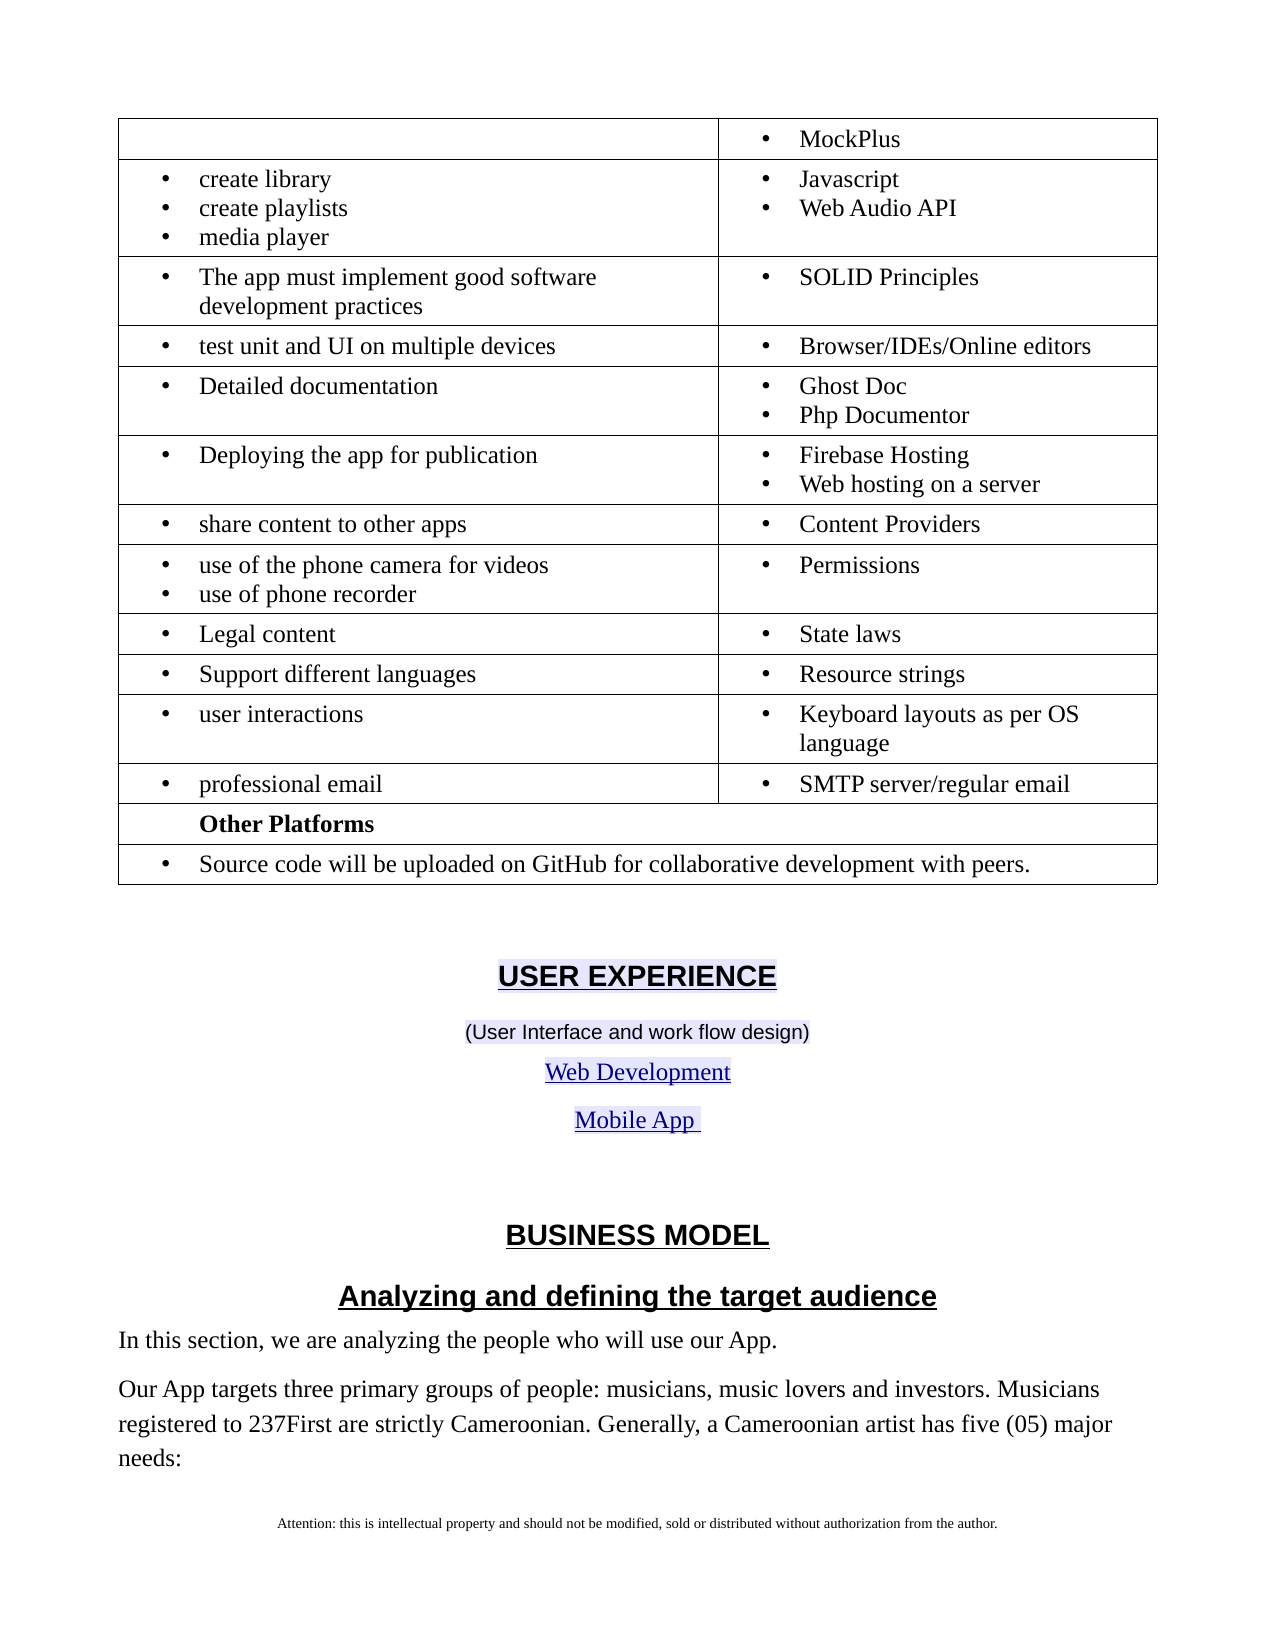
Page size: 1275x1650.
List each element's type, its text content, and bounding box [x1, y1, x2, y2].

table_cell use of the phone camera for videos use of phone recorder [119, 545, 718, 613]
text In this section, we are analyzing the people who will use our App. [118, 1325, 1157, 1354]
table_cell Other Platforms [119, 804, 1157, 843]
text Our App targets three primary groups of people: musicians, music lovers and investors. Musicians registered to 237First are strictly Cameroonian. Generally, a Cameroonian artist has five (05) major needs: [118, 1374, 1157, 1472]
table_cell Firebase Hosting Web hosting on a server [719, 436, 1157, 504]
table_cell SMTP server/regular email [719, 764, 1157, 803]
table_cell Legal content [119, 614, 718, 653]
table_cell Browser/IDEs/Online editors [719, 326, 1157, 366]
table_cell test unit and UI on multiple devices [119, 326, 718, 366]
table_cell Detailed documentation [119, 367, 718, 435]
table_cell professional email [119, 764, 718, 803]
subtitle BUSINESS MODEL [118, 1218, 1157, 1252]
table_cell [119, 119, 718, 158]
table_cell Content Providers [719, 505, 1157, 544]
subtitle Analyzing and defining the target audience [118, 1279, 1157, 1313]
table_cell HTML section elements CSS Content organized per country, genre and date Gestures www.icons8.com High Quality UI graphics Firebase Remote Config MockPlus [719, 119, 1157, 158]
table_cell Support different languages [119, 655, 718, 694]
subtitle (User Interface and work flow design) [118, 1020, 1157, 1044]
table_cell Javascript Web Audio API [719, 160, 1157, 256]
table_cell SOLID Principles [719, 257, 1157, 325]
subtitle USER EXPERIENCE [118, 959, 1157, 993]
table_cell Deploying the app for publication [119, 436, 718, 504]
table_cell share content to other apps [119, 505, 718, 544]
table_cell State laws [719, 614, 1157, 653]
text Mobile App [118, 1106, 1157, 1134]
text Web Development [118, 1057, 1157, 1085]
table_cell Keyboard layouts as per OS language [719, 695, 1157, 763]
table_cell The app must implement good software development practices [119, 257, 718, 325]
table_cell user interactions [119, 695, 718, 763]
table_cell create library create playlists media player [119, 160, 718, 256]
table_cell Resource strings [719, 655, 1157, 694]
table_cell Ghost Doc Php Documentor [719, 367, 1157, 435]
table_cell Permissions [719, 545, 1157, 613]
table_cell Source code will be uploaded on GitHub for collaborative development with peers. [119, 845, 1157, 884]
